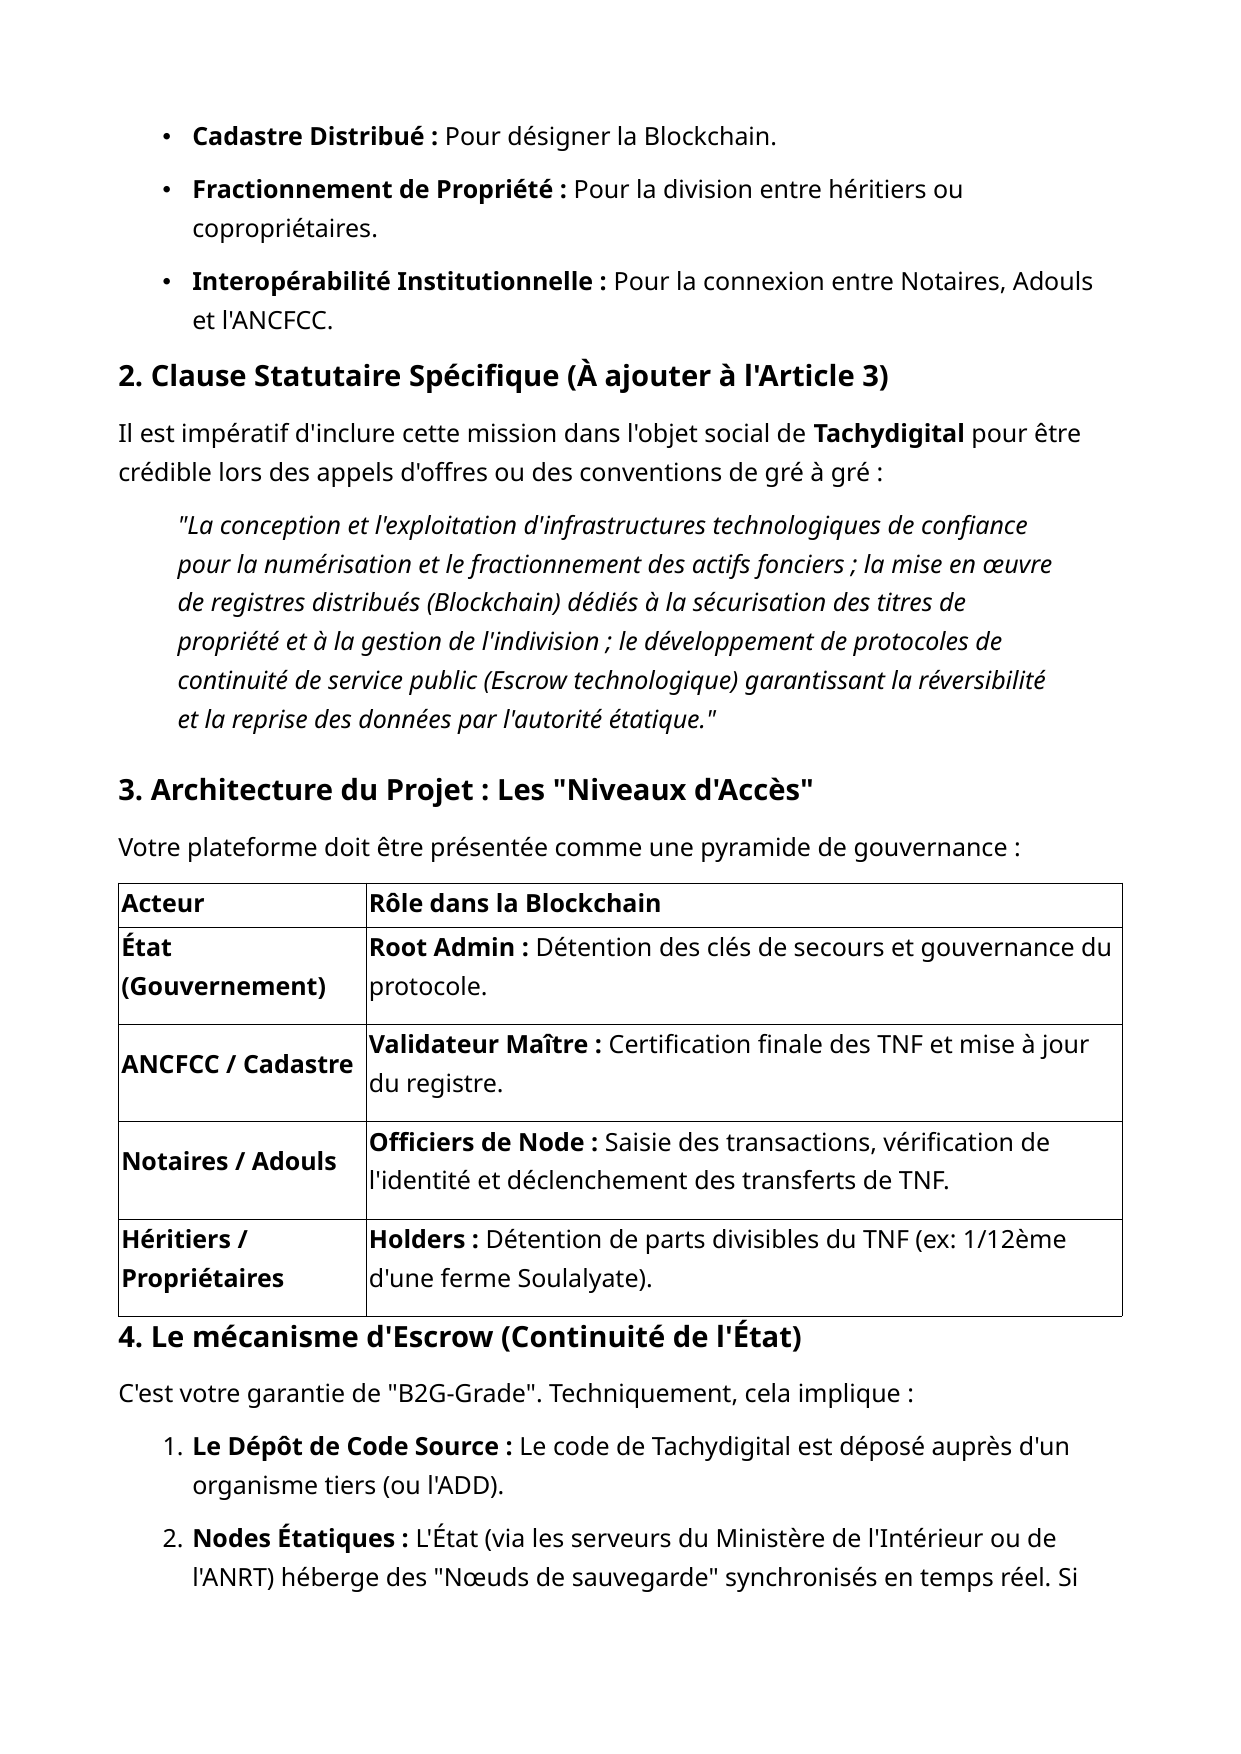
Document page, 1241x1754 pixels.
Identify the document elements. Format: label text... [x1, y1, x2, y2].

table_header Acteur [119, 884, 366, 927]
list Nodes Étatiques : L'État (via les serveurs du Ministère de l'Intérieur ou de l'ANRT) héberge des "Nœuds de sauvegarde" synchronisés en temps réel. Si [162, 1521, 1122, 1594]
text Il est impératif d'inclure cette mission dans l'objet social de Tachydigital pour être crédible lors des appels d'offres ou des conventions de gré à gré : [118, 415, 1122, 488]
table_cell ANCFCC / Cadastre [119, 1025, 366, 1121]
list Le Dépôt de Code Source : Le code de Tachydigital est déposé auprès d'un organisme tiers (ou l'ADD). [162, 1429, 1122, 1502]
subtitle 2. Clause Statutaire Spécifique (À ajouter à l'Article 3) [118, 356, 1122, 395]
table_header Rôle dans la Blockchain [367, 884, 1122, 927]
table_cell Holders : Détention de parts divisibles du TNF (ex: 1/12ème d'une ferme Soulalyate). [367, 1220, 1122, 1316]
table_cell Notaires / Adouls [119, 1122, 366, 1218]
text "La conception et l'exploitation d'infrastructures technologiques de confiance pour la numérisation et le fractionnement des actifs fonciers ; la mise en œuvre de registres distribués (Blockchain) dédiés à la sécurisation des titres de propriété et à la gestion de l'indivision ; le développement de protocoles de continuité de service public (Escrow technologique) garantissant la réversibilité et la reprise des données par l'autorité étatique." [177, 507, 1063, 735]
table_cell Validateur Maître : Certification finale des TNF et mise à jour du registre. [367, 1025, 1122, 1121]
subtitle 3. Architecture du Projet : Les "Niveaux d'Accès" [118, 769, 1122, 809]
text C'est votre garantie de "B2G-Grade". Techniquement, cela implique : [118, 1376, 1122, 1410]
table_cell État (Gouvernement) [119, 928, 366, 1024]
table_cell Héritiers / Propriétaires [119, 1220, 366, 1316]
table_cell Officiers de Node : Saisie des transactions, vérification de l'identité et déclenchement des transferts de TNF. [367, 1122, 1122, 1218]
list Fractionnement de Propriété : Pour la division entre héritiers ou copropriétaires. [162, 171, 1122, 244]
table_cell Root Admin : Détention des clés de secours et gouvernance du protocole. [367, 928, 1122, 1024]
list Cadastre Distribué : Pour désigner la Blockchain. [162, 118, 1122, 152]
subtitle 4. Le mécanisme d'Escrow (Continuité de l'État) [118, 1317, 1122, 1356]
text Votre plateforme doit être présentée comme une pyramide de gouvernance : [118, 829, 1122, 863]
list Interopérabilité Institutionnelle : Pour la connexion entre Notaires, Adouls et l'ANCFCC. [162, 263, 1122, 336]
